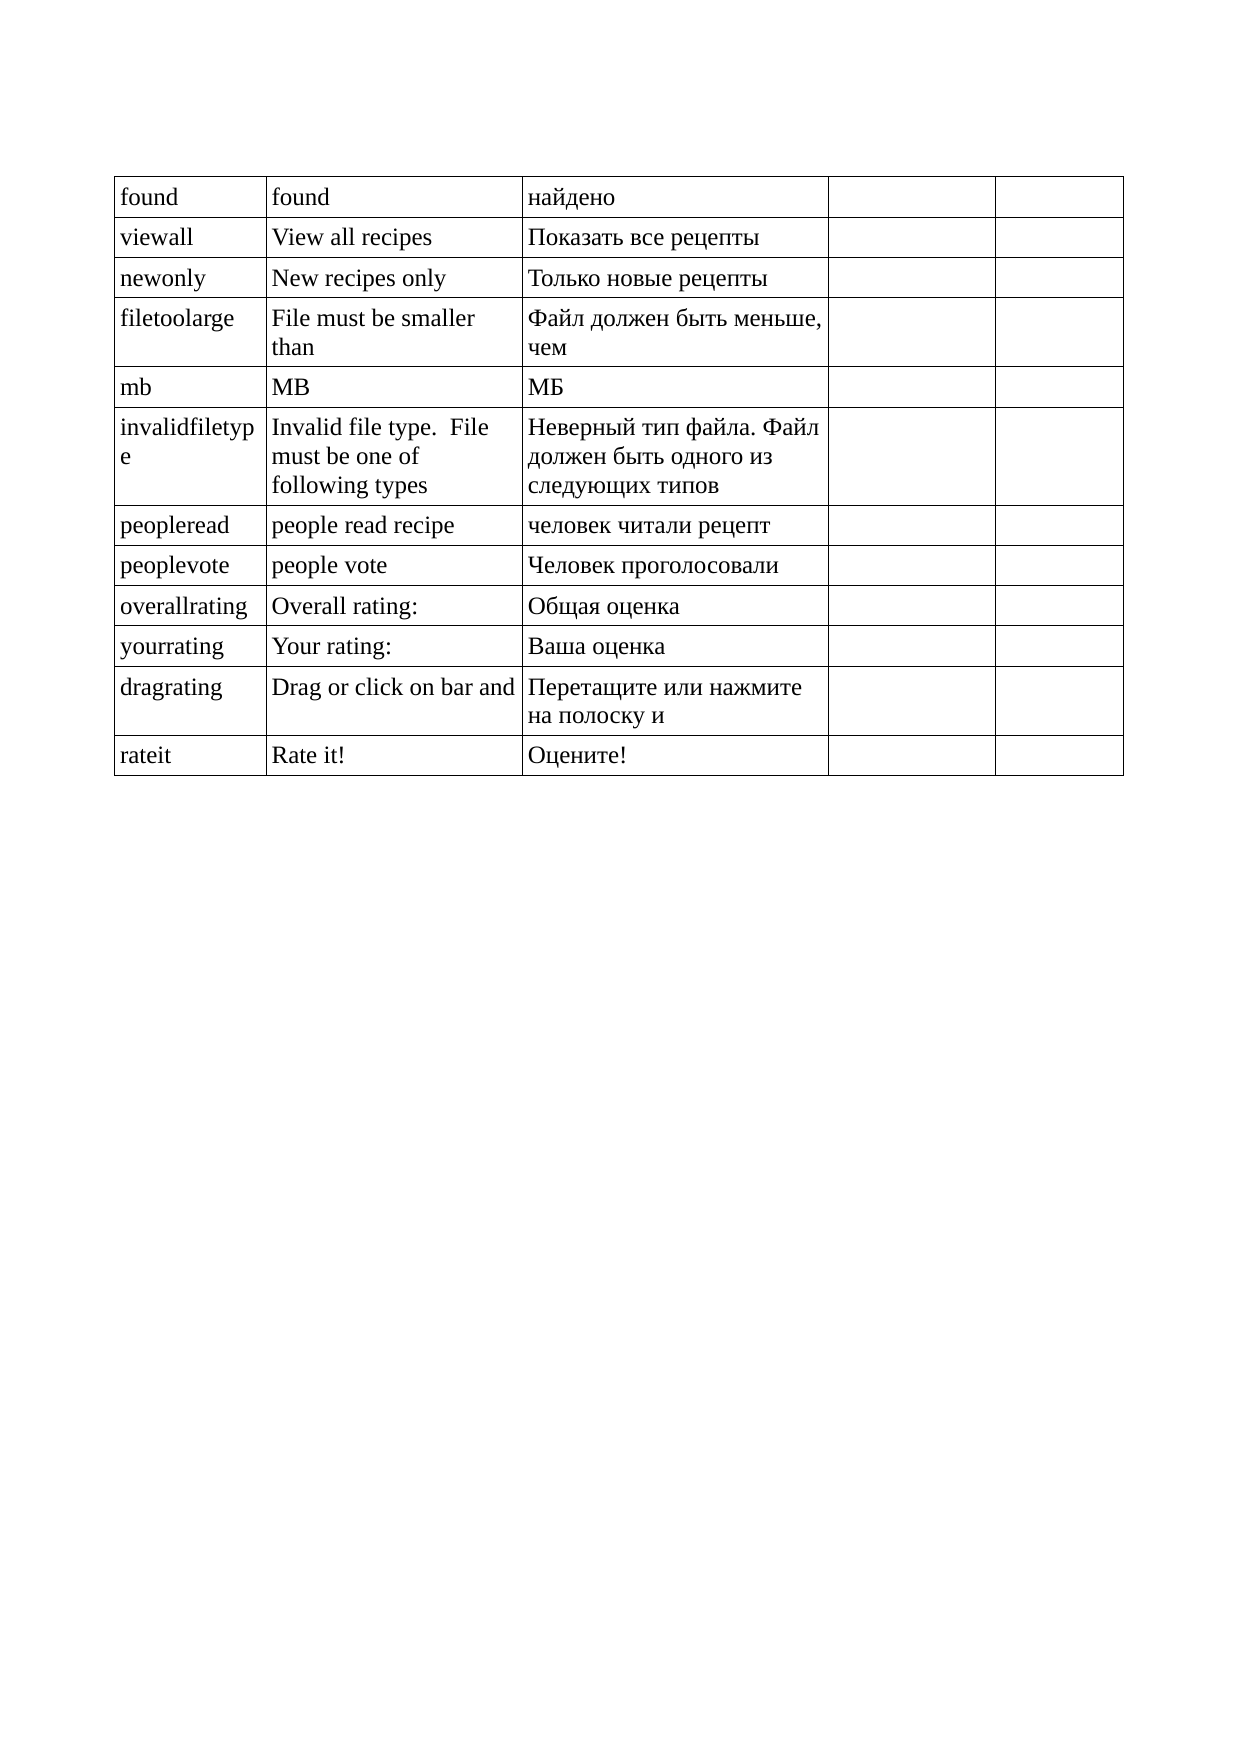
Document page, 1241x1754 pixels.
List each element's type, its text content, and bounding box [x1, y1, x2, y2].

table_cell Показать все рецепты [523, 218, 828, 257]
table_cell МБ [523, 367, 828, 407]
table_cell Overall rating: [267, 586, 522, 625]
table_cell Ваша оценка [523, 626, 828, 666]
table_cell people vote [267, 546, 522, 585]
table_cell [996, 218, 1123, 257]
table_cell найдено [523, 177, 828, 217]
table_cell [829, 367, 995, 407]
table_cell [996, 586, 1123, 625]
table_cell Перетащите или нажмите на полоску и [523, 667, 828, 735]
table_cell peoplevote [115, 546, 266, 585]
table_cell [996, 258, 1123, 297]
table_cell filetoolarge [115, 298, 266, 366]
table_cell Drag or click on bar and [267, 667, 522, 735]
table_cell Rate it! [267, 736, 522, 775]
table_cell invalidfiletype [115, 408, 266, 504]
table_cell [829, 586, 995, 625]
table_cell человек читали рецепт [523, 506, 828, 545]
table_cell [996, 736, 1123, 775]
table_cell [996, 506, 1123, 545]
table_cell [829, 298, 995, 366]
table_cell [829, 408, 995, 504]
table_cell View all recipes [267, 218, 522, 257]
table_cell [996, 626, 1123, 666]
table_cell [829, 667, 995, 735]
table_cell yourrating [115, 626, 266, 666]
table_cell overallrating [115, 586, 266, 625]
table_cell Файл должен быть меньше, чем [523, 298, 828, 366]
table_cell Your rating: [267, 626, 522, 666]
table_cell found [267, 177, 522, 217]
table_cell rateit [115, 736, 266, 775]
table_cell [829, 506, 995, 545]
table_cell [829, 546, 995, 585]
table_cell peopleread [115, 506, 266, 545]
table_cell Оцените! [523, 736, 828, 775]
table_cell [996, 408, 1123, 504]
table_cell File must be smaller than [267, 298, 522, 366]
table_cell newonly [115, 258, 266, 297]
table_cell [996, 667, 1123, 735]
table_cell [829, 258, 995, 297]
table_cell dragrating [115, 667, 266, 735]
table_cell [996, 298, 1123, 366]
table_cell viewall [115, 218, 266, 257]
table_cell people read recipe [267, 506, 522, 545]
table_cell [829, 177, 995, 217]
table_cell [829, 736, 995, 775]
table_cell [996, 546, 1123, 585]
table_cell [829, 626, 995, 666]
table_cell Общая оценка [523, 586, 828, 625]
table_cell Только новые рецепты [523, 258, 828, 297]
table_cell Invalid file type. File must be one of following types [267, 408, 522, 504]
table_cell [996, 177, 1123, 217]
table_cell MB [267, 367, 522, 407]
table_cell mb [115, 367, 266, 407]
table_cell Человек проголосовали [523, 546, 828, 585]
table_cell New recipes only [267, 258, 522, 297]
table_cell [829, 218, 995, 257]
table_cell found [115, 177, 266, 217]
table_cell Неверный тип файла. Файл должен быть одного из следующих типов [523, 408, 828, 504]
table_cell [996, 367, 1123, 407]
